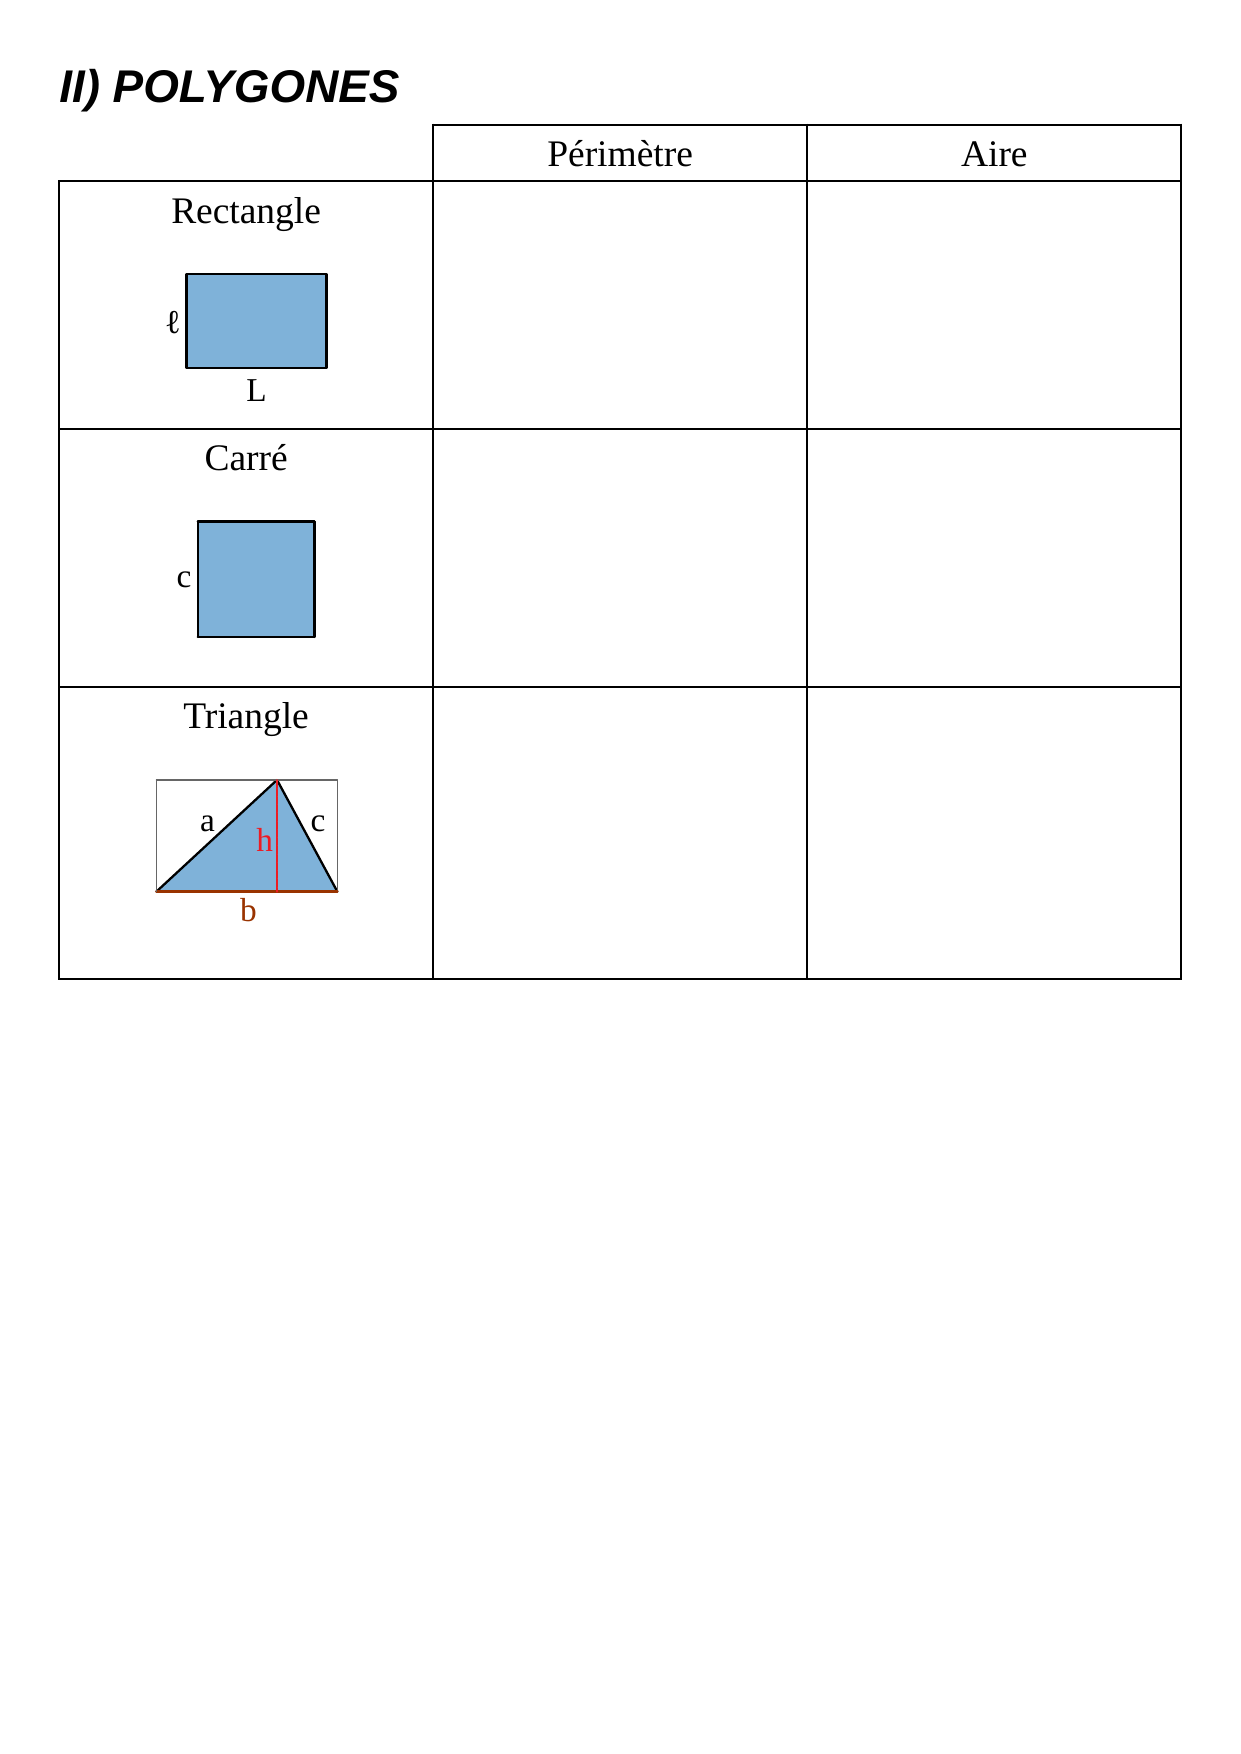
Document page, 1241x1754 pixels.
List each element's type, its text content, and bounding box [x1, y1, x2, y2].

list Polygones [59, 59, 1181, 112]
table_header Aire [808, 126, 1180, 180]
table_header Périmètre [434, 126, 806, 180]
table_cell Rectangle [60, 182, 432, 427]
table_cell Carré [60, 430, 432, 686]
table_cell [808, 182, 1180, 427]
table_cell [808, 430, 1180, 686]
table_header [59, 124, 432, 180]
table_cell [808, 688, 1180, 978]
table_cell [434, 688, 806, 978]
table_cell [434, 182, 806, 427]
table_cell Triangle [60, 688, 432, 978]
table_cell [434, 430, 806, 686]
